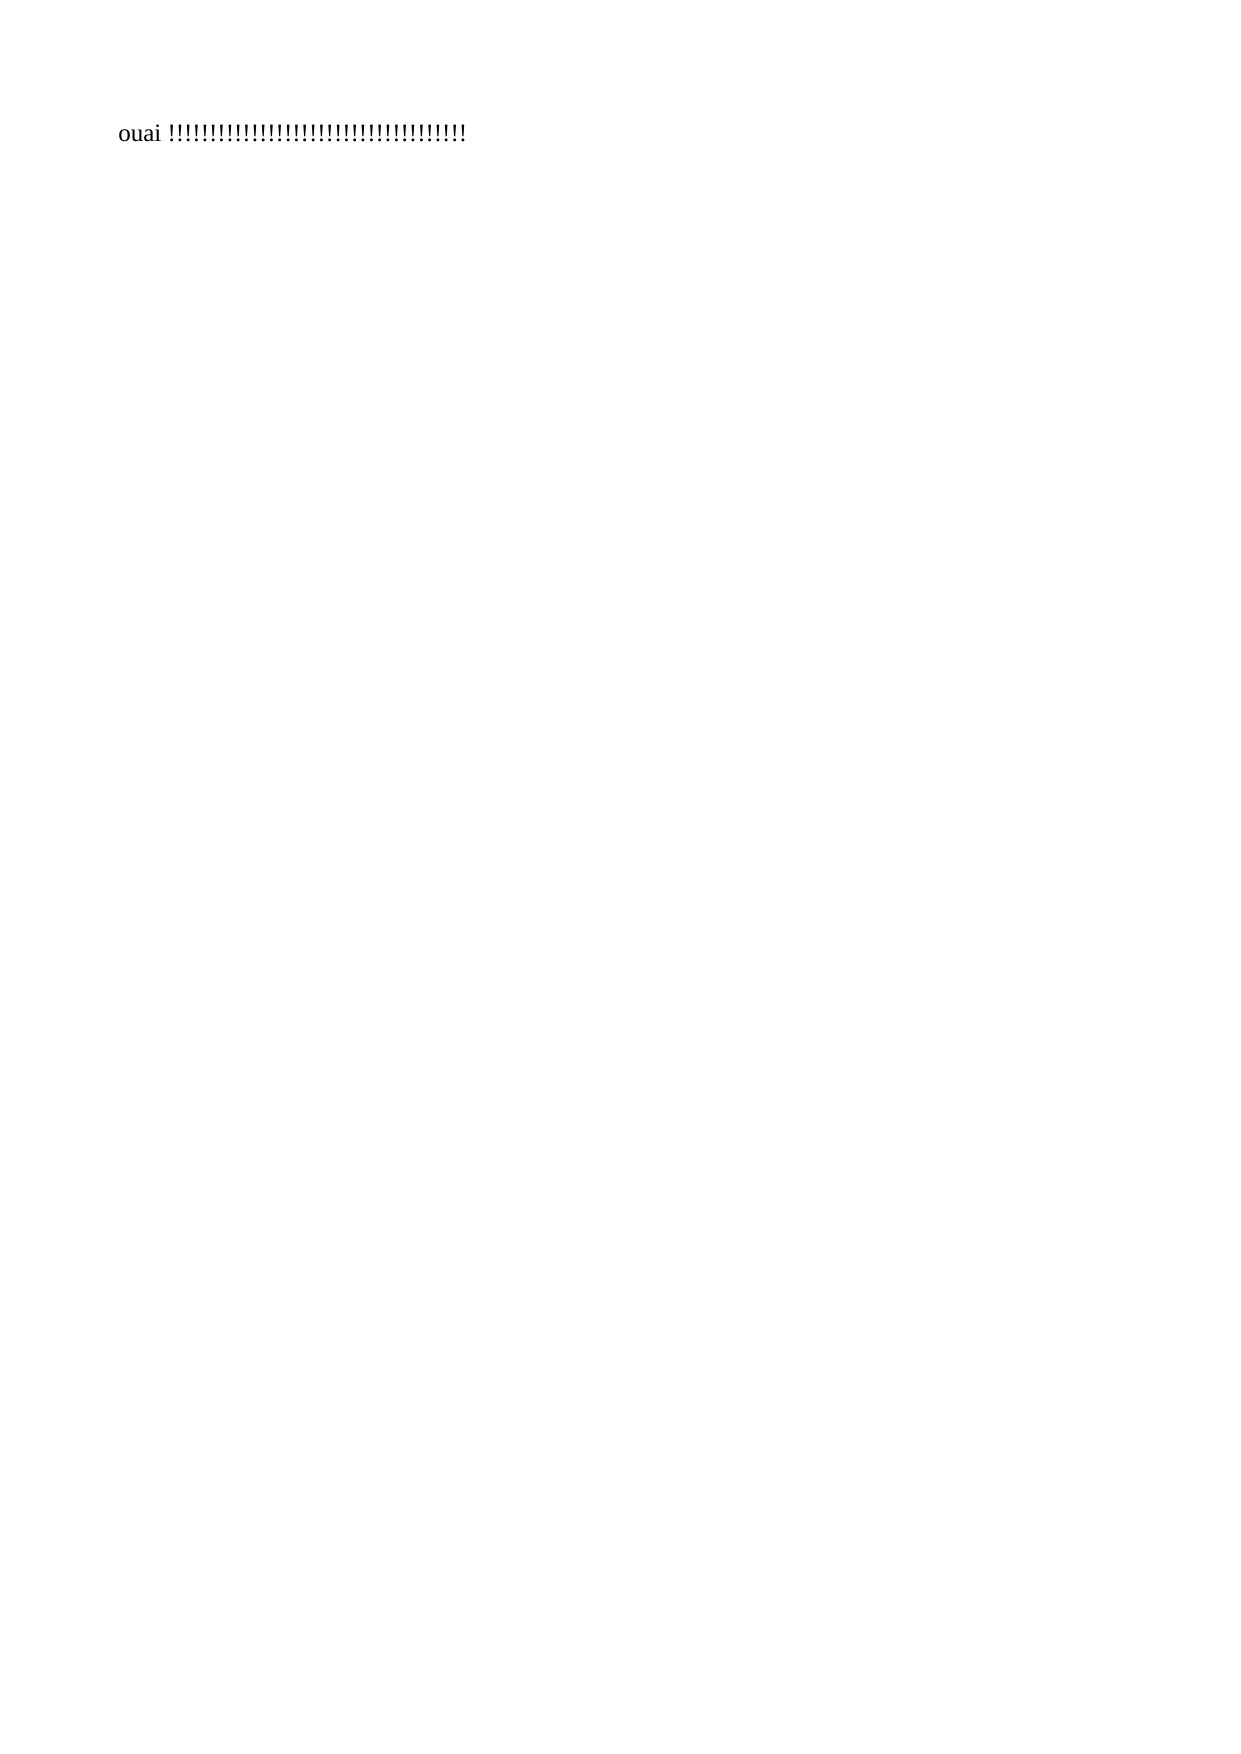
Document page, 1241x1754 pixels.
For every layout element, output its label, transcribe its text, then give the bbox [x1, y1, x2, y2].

text ouai !!!!!!!!!!!!!!!!!!!!!!!!!!!!!!!!!!!! [118, 118, 1122, 147]
